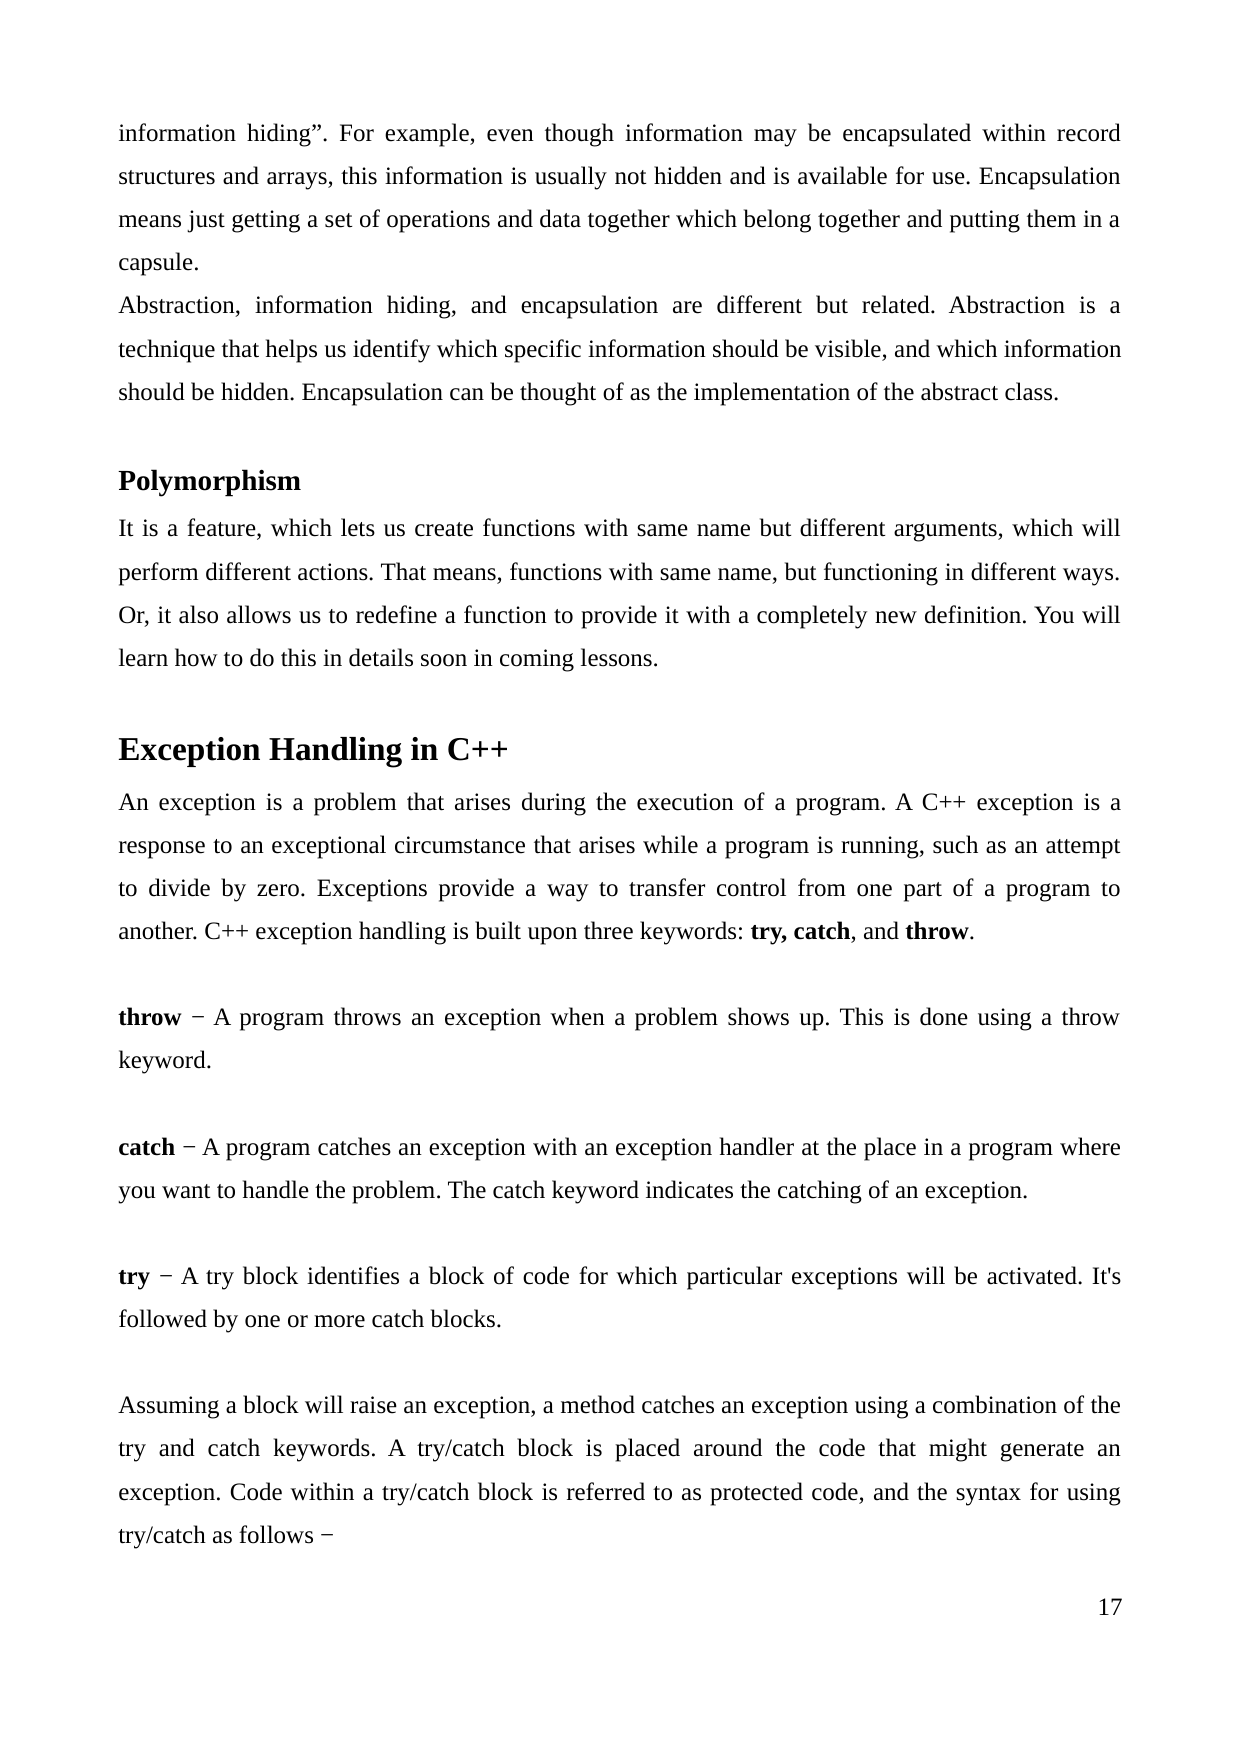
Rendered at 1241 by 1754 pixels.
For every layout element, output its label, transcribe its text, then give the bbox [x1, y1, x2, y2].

text throw − A program throws an exception when a problem shows up. This is done using a throw keyword. [118, 1002, 1122, 1074]
text Abstraction, information hiding, and encapsulation are different but related. Abstraction is a technique that helps us identify which specific information should be visible, and which information should be hidden. Encapsulation can be thought of as the implementation of the abstract class. [118, 291, 1122, 406]
text try − A try block identifies a block of code for which particular exceptions will be activated. It's followed by one or more catch blocks. [118, 1261, 1122, 1333]
text Assuming a block will raise an exception, a method catches an exception using a combination of the try and catch keywords. A try/catch block is placed around the code that might generate an exception. Code within a try/catch block is referred to as protected code, and the syntax for using try/catch as follows − [118, 1390, 1122, 1548]
text information hiding”. For example, even though information may be encapsulated within record structures and arrays, this information is usually not hidden and is available for use. Encapsulation means just getting a set of operations and data together which belong together and putting them in a capsule. [118, 118, 1122, 276]
text catch − A program catches an exception with an exception handler at the place in a program where you want to handle the problem. The catch keyword indicates the catching of an exception. [118, 1132, 1122, 1203]
text It is a feature, which lets us create functions with same name but different arguments, which will perform different actions. That means, functions with same name, but functioning in different ways. Or, it also allows us to redefine a function to provide it with a completely new definition. You will learn how to do this in details soon in coming lessons. [118, 513, 1122, 672]
text An exception is a problem that arises during the execution of a program. A C++ exception is a response to an exceptional circumstance that arises while a program is running, such as an attempt to divide by zero. Exceptions provide a way to transfer control from one part of a program to another. C++ exception handling is built upon three keywords: try, catch, and throw. [118, 787, 1122, 945]
subtitle Polymorphism [118, 463, 1122, 497]
subtitle Exception Handling in C++ [118, 729, 1122, 767]
